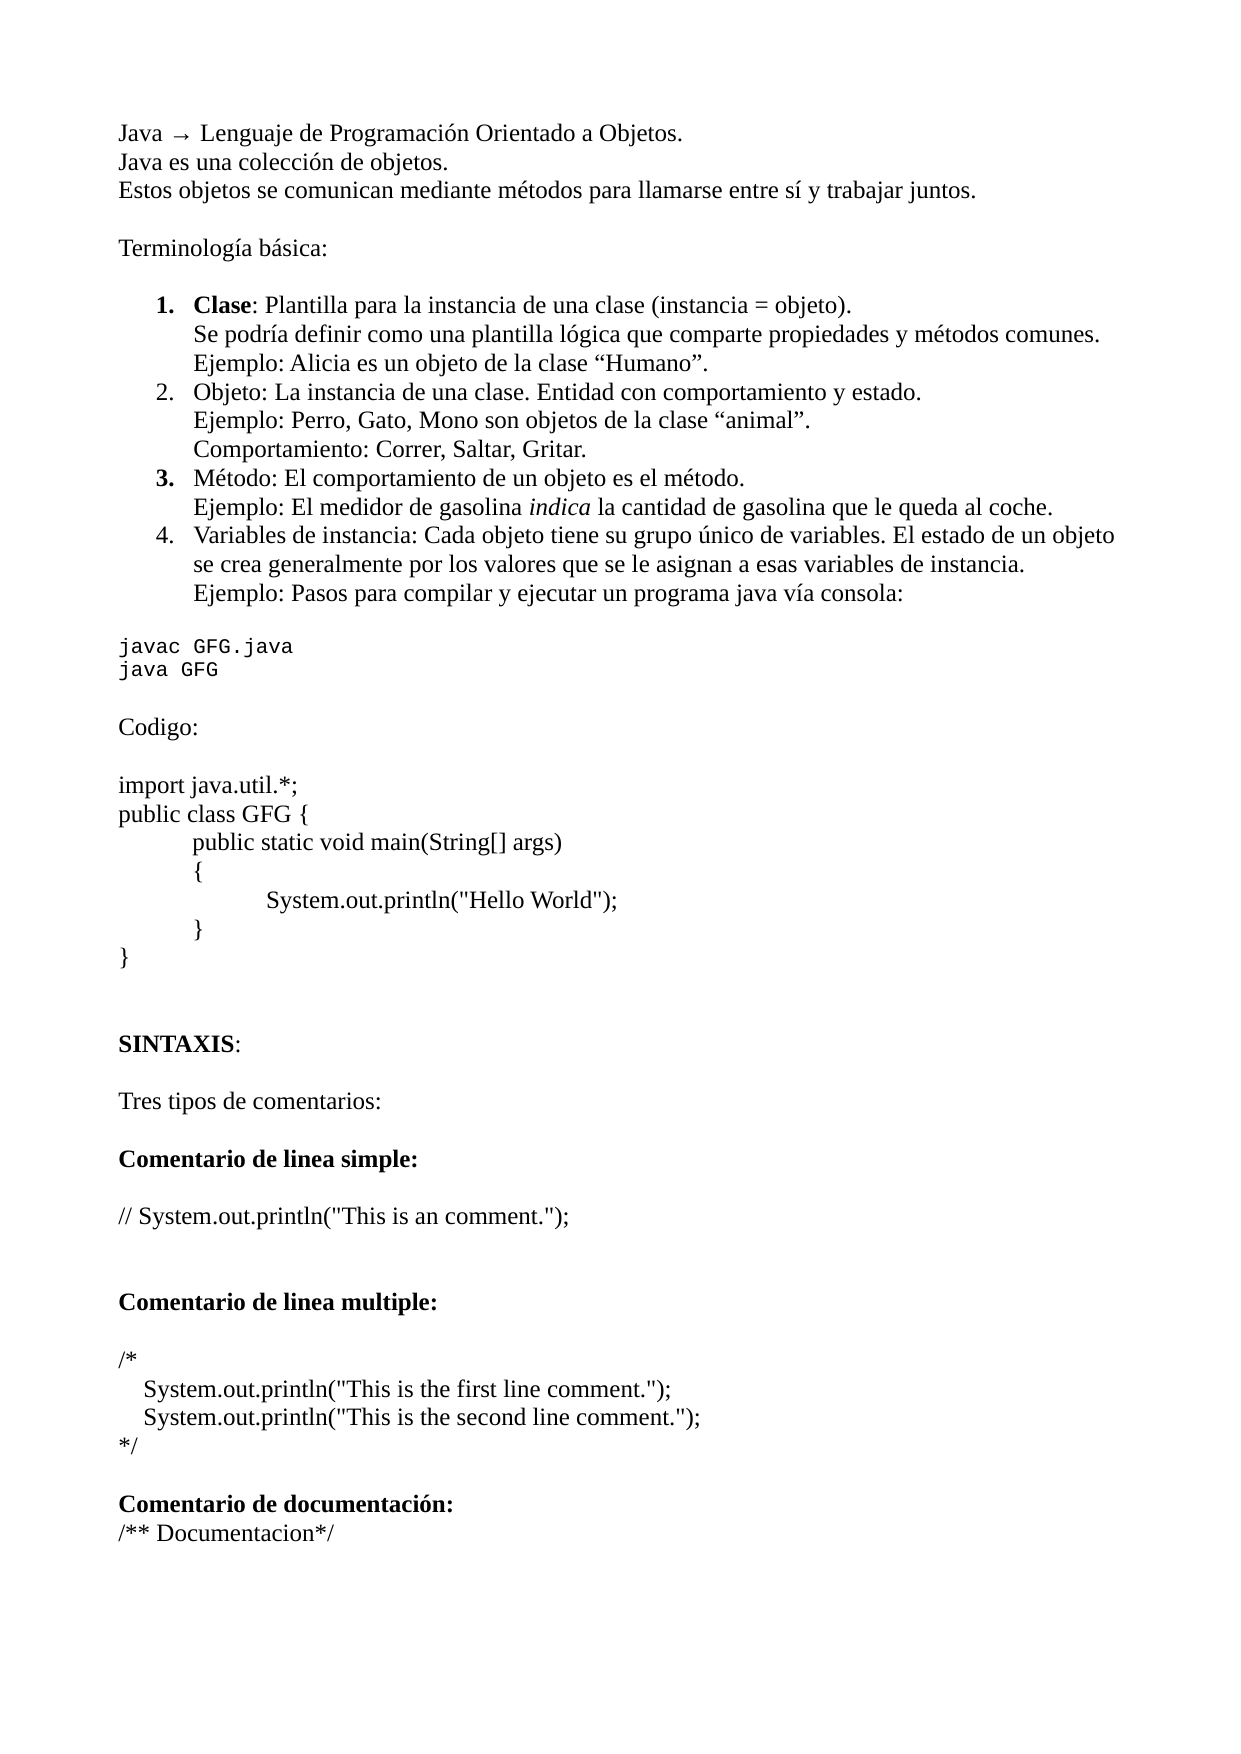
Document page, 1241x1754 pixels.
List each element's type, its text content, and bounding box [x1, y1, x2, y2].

text System.out.println("This is the first line comment."); [118, 1374, 1122, 1402]
text } [118, 942, 1122, 971]
text { [118, 856, 1122, 885]
text public static void main(String[] args) [118, 827, 1122, 856]
list Objeto: La instancia de una clase. Entidad con comportamiento y estado. Ejemplo: Perro, Gato, Mono son objetos de la clase “animal”. Comportamiento: Correr, Saltar, Gritar. [156, 377, 1122, 463]
text System.out.println("Hello World"); [118, 885, 1122, 914]
list Clase: Plantilla para la instancia de una clase (instancia = objeto). Se podría definir como una plantilla lógica que comparte propiedades y métodos comunes. Ejemplo: Alicia es un objeto de la clase “Humano”. [156, 291, 1122, 377]
text javac GFG.java [118, 636, 1122, 659]
list Variables de instancia: Cada objeto tiene su grupo único de variables. El estado de un objeto se crea generalmente por los valores que se le asignan a esas variables de instancia. Ejemplo: Pasos para compilar y ejecutar un programa java vía consola: [156, 521, 1122, 607]
text Terminología básica: [118, 233, 1122, 262]
text public class GFG { [118, 799, 1122, 827]
text } [118, 914, 1122, 942]
text System.out.println("This is the second line comment."); [118, 1402, 1122, 1431]
text // System.out.println("This is an comment."); [118, 1201, 1122, 1230]
text Tres tipos de comentarios: Comentario de linea simple: [118, 1086, 1122, 1201]
text */ [118, 1431, 1122, 1460]
text Java → Lenguaje de Programación Orientado a Objetos. Java es una colección de objetos. Estos objetos se comunican mediante métodos para llamarse entre sí y trabajar juntos. [118, 118, 1122, 204]
text import java.util.*; [118, 741, 1122, 799]
text java GFG [118, 659, 1122, 683]
text SINTAXIS: [118, 1029, 1122, 1057]
text Codigo: [118, 712, 1122, 741]
text /* [118, 1345, 1122, 1374]
list Método: El comportamiento de un objeto es el método. Ejemplo: El medidor de gasolina indica la cantidad de gasolina que le queda al coche. [156, 463, 1122, 521]
text Comentario de linea multiple: [118, 1287, 1122, 1316]
text Comentario de documentación: /** Documentacion*/ [118, 1489, 1122, 1547]
